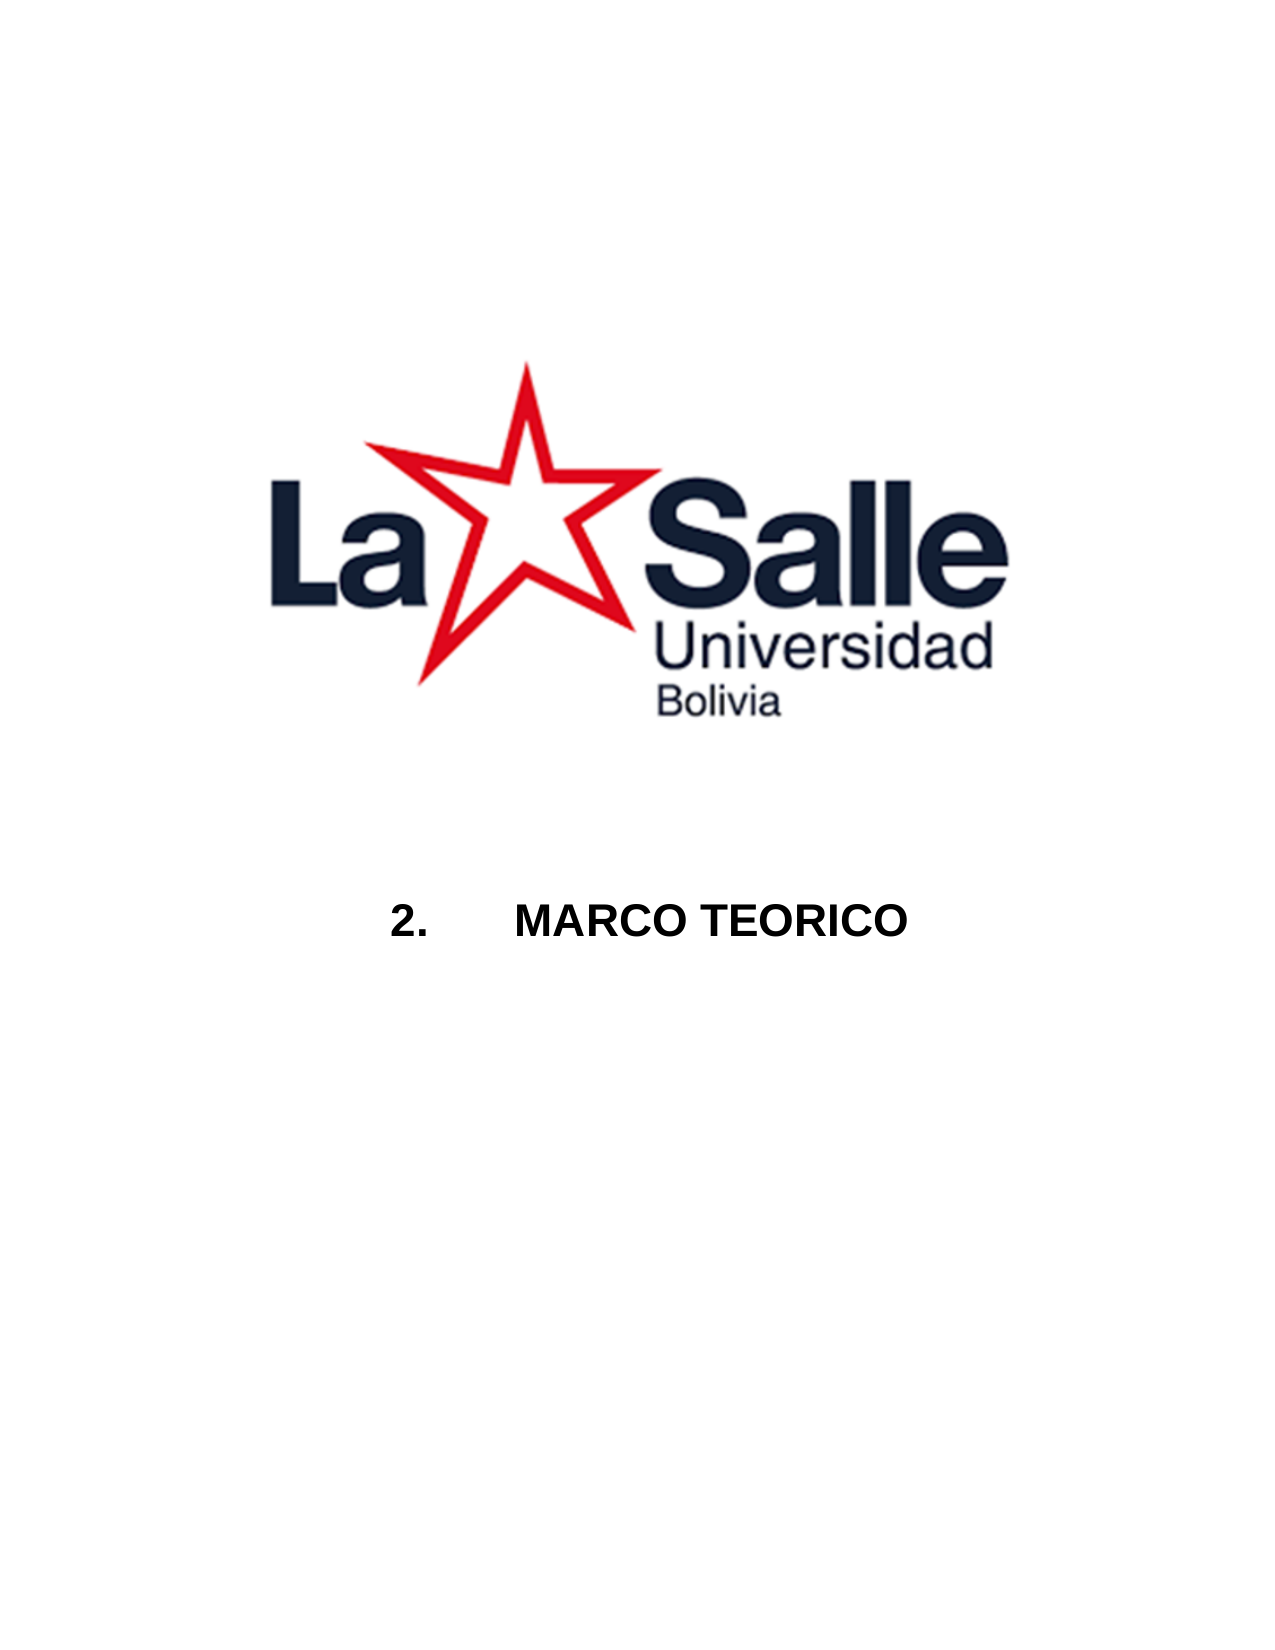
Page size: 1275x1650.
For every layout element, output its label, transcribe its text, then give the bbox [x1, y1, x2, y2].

list MARCO TEORICO [187, 894, 1125, 946]
